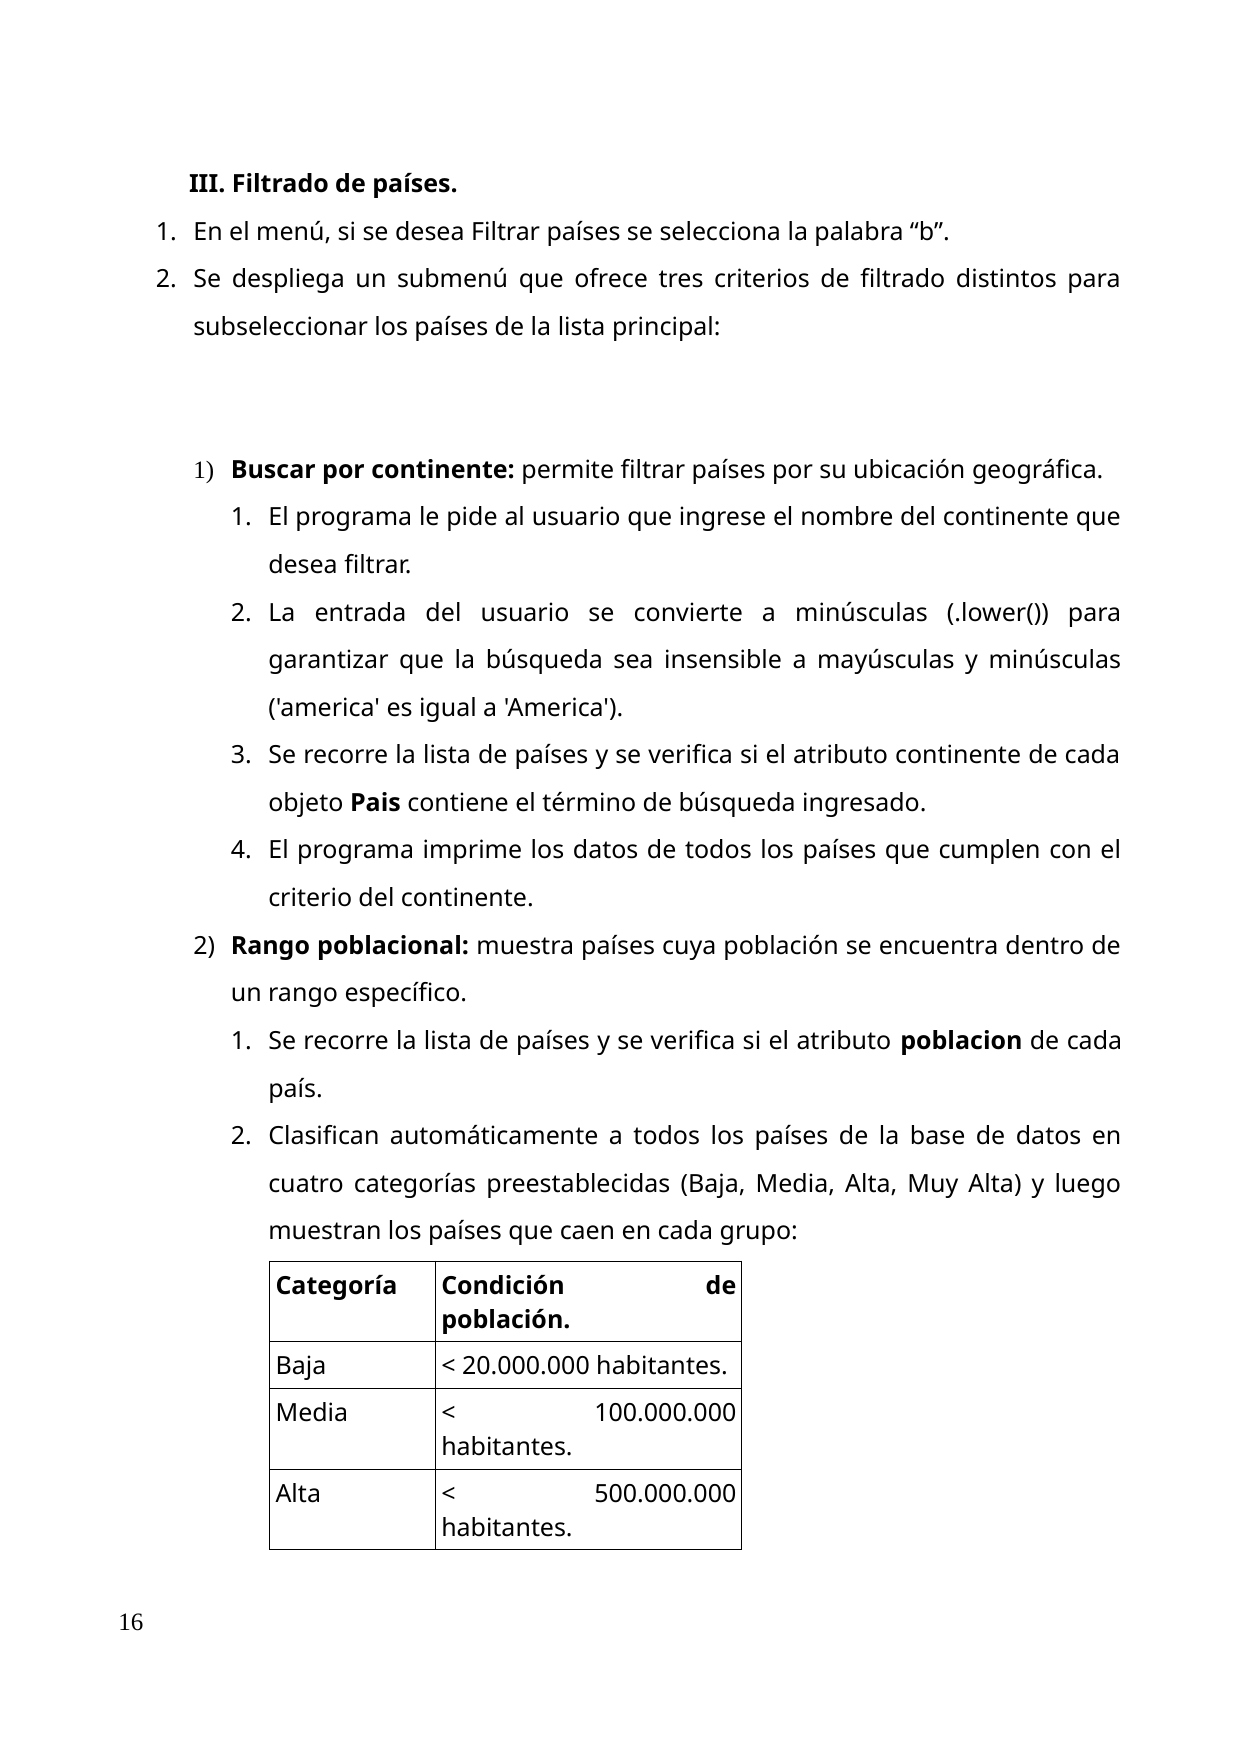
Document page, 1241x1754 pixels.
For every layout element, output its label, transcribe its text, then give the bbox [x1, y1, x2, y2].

table_cell Media [270, 1389, 435, 1468]
list Se recorre la lista de países y se verifica si el atributo continente de cada objeto Pais contiene el término de búsqueda ingresado. [231, 737, 1122, 819]
table_header Condición de población. [436, 1262, 741, 1341]
list Se recorre la lista de países y se verifica si el atributo poblacion de cada país. [231, 1023, 1122, 1104]
table_cell Alta [270, 1470, 435, 1549]
table_cell < 500.000.000 habitantes. [436, 1470, 741, 1549]
list El programa imprime los datos de todos los países que cumplen con el criterio del continente. [231, 832, 1122, 914]
table_cell < 20.000.000 habitantes. [436, 1342, 741, 1388]
table_cell < 100.000.000 habitantes. [436, 1389, 741, 1468]
list Buscar por continente: permite filtrar países por su ubicación geográfica. [193, 451, 1122, 485]
list Se despliega un submenú que ofrece tres criterios de filtrado distintos para subseleccionar los países de la lista principal: [156, 261, 1122, 343]
list Clasifican automáticamente a todos los países de la base de datos en cuatro categorías preestablecidas (Baja, Media, Alta, Muy Alta) y luego muestran los países que caen en cada grupo: [231, 1118, 1122, 1247]
list El programa le pide al usuario que ingrese el nombre del continente que desea filtrar. [231, 499, 1122, 581]
list Rango poblacional: muestra países cuya población se encuentra dentro de un rango específico. [193, 927, 1122, 1009]
table_header Categoría [270, 1262, 435, 1341]
table_cell Baja [270, 1342, 435, 1388]
text III. Filtrado de países. [118, 166, 1122, 200]
list En el menú, si se desea Filtrar países se selecciona la palabra “b”. [156, 213, 1122, 247]
list La entrada del usuario se convierte a minúsculas (.lower()) para garantizar que la búsqueda sea insensible a mayúsculas y minúsculas ('america' es igual a 'America'). [231, 594, 1122, 723]
